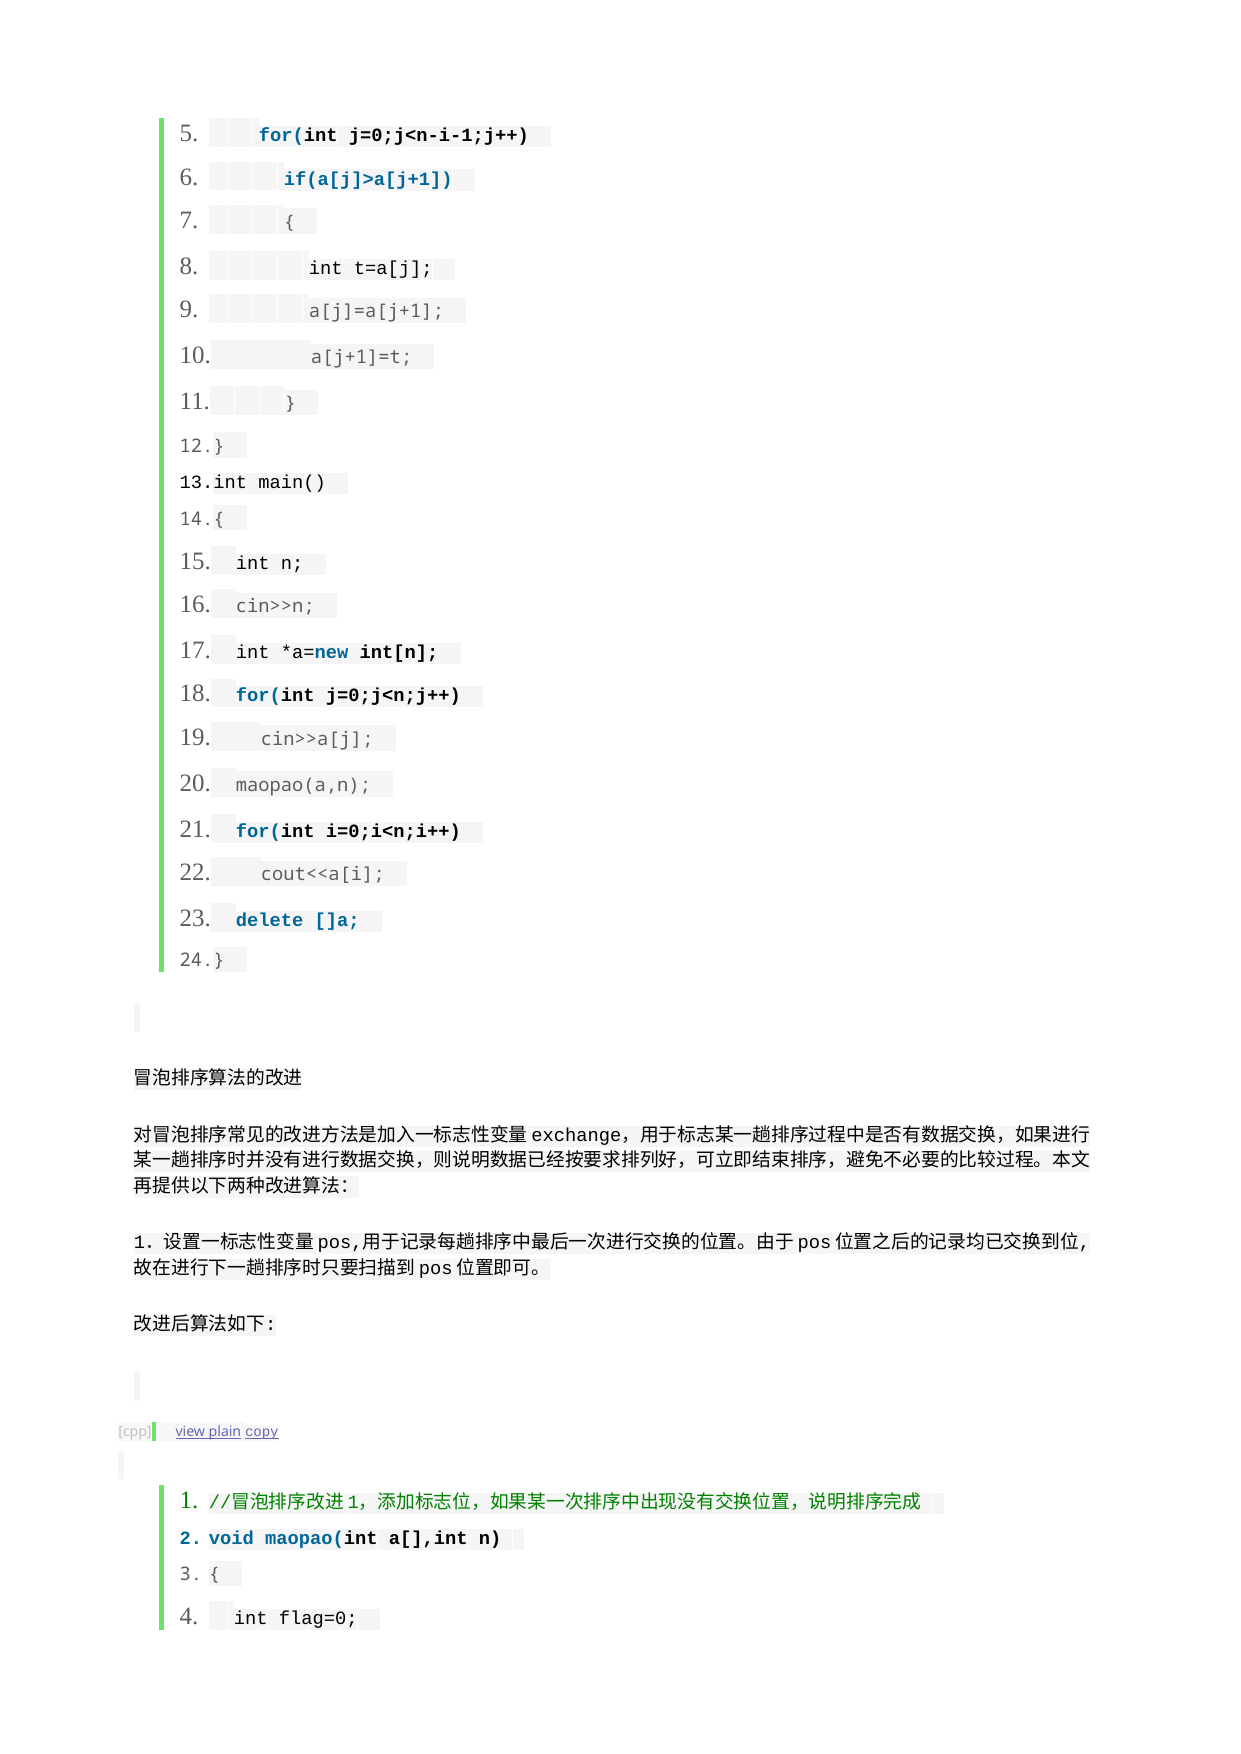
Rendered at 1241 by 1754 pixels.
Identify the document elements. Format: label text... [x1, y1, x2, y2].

text 冒泡排序算法的改进 [134, 1069, 1106, 1090]
list for(int j=0;j<n;j++) [164, 678, 1122, 707]
list delete []a; [164, 903, 1122, 932]
text 改进后算法如下: [134, 1315, 1106, 1336]
list cin>>a[j]; [164, 722, 1122, 751]
list int t=a[j]; [164, 251, 1122, 280]
text 1．设置一标志性变量pos,用于记录每趟排序中最后一次进行交换的位置。由于pos位置之后的记录均已交换到位,故在进行下一趟排序时只要扫描到pos位置即可。 [134, 1233, 1106, 1280]
list cin>>n; [164, 589, 1122, 618]
list int main() [164, 473, 1122, 494]
list } [164, 432, 1122, 458]
list for(int i=0;i<n;i++) [164, 814, 1122, 843]
list cout<<a[i]; [164, 857, 1122, 886]
list } [164, 947, 1122, 972]
list if(a[j]>a[j+1]) [164, 162, 1122, 191]
list { [164, 1561, 1122, 1586]
text 对冒泡排序常见的改进方法是加入一标志性变量exchange，用于标志某一趟排序过程中是否有数据交换，如果进行某一趟排序时并没有进行数据交换，则说明数据已经按要求排列好，可立即结束排序，避免不必要的比较过程。本文再提供以下两种改进算法： [134, 1126, 1106, 1198]
list a[j]=a[j+1]; [164, 294, 1122, 323]
list int flag=0; [164, 1601, 1122, 1630]
list } [164, 386, 1122, 415]
list { [164, 205, 1122, 234]
text view plain copy [156, 1422, 1106, 1441]
list int *a=new int[n]; [164, 635, 1122, 664]
list for(int j=0;j<n-i-1;j++) [164, 118, 1122, 147]
list int n; [164, 546, 1122, 575]
list //冒泡排序改进1，添加标志位，如果某一次排序中出现没有交换位置，说明排序完成 [164, 1485, 1122, 1514]
list void maopao(int a[],int n) [164, 1529, 1122, 1550]
text [cpp] [118, 1422, 152, 1441]
list { [164, 505, 1122, 530]
list maopao(a,n); [164, 768, 1122, 797]
list a[j+1]=t; [164, 340, 1122, 369]
